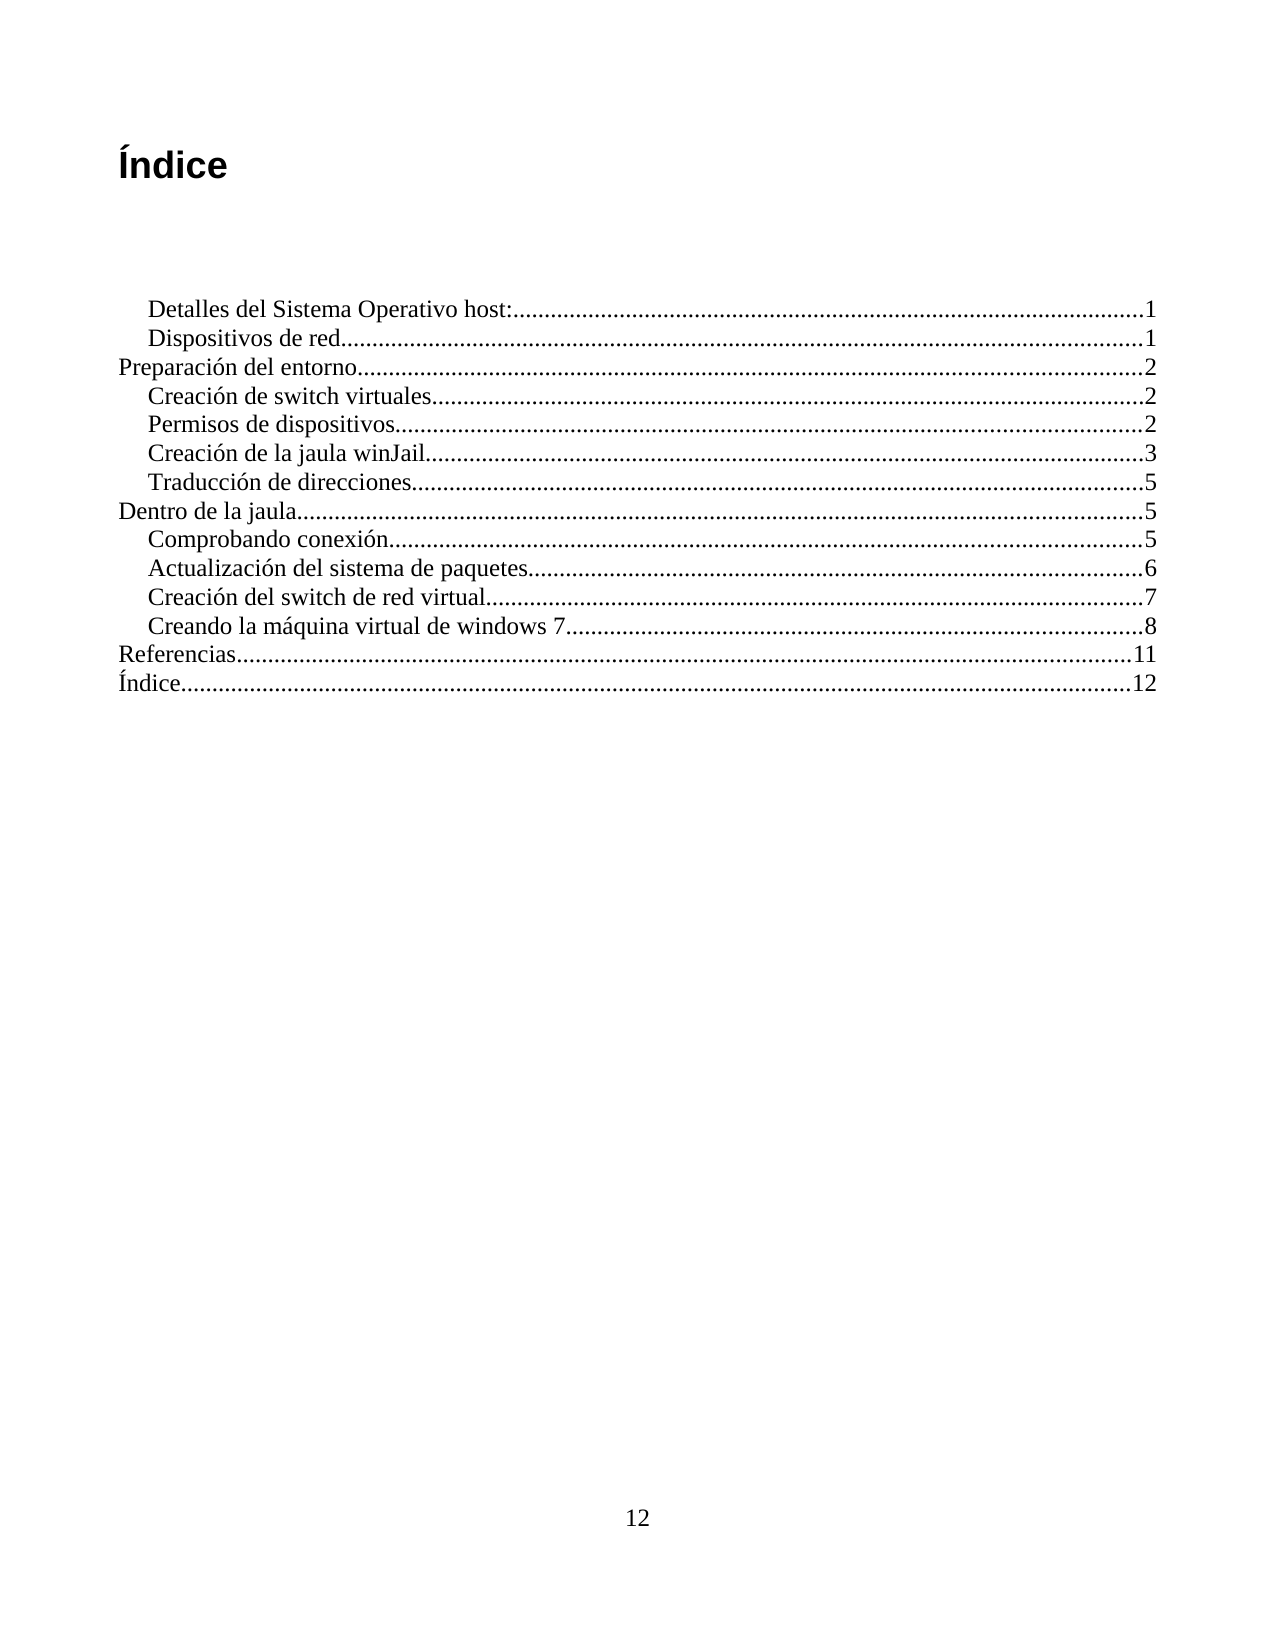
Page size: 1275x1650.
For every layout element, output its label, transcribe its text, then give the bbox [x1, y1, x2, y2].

text Preparación del entorno 2 [118, 352, 1157, 381]
text Detalles del Sistema Operativo host: 1 [148, 294, 1157, 323]
text Dispositivos de red 1 [148, 323, 1157, 352]
text Dentro de la jaula 5 [118, 496, 1157, 524]
text Creación de switch virtuales 2 [148, 381, 1157, 409]
text Actualización del sistema de paquetes 6 [148, 553, 1157, 582]
text Creación de la jaula winJail 3 [148, 438, 1157, 467]
text Creando la máquina virtual de windows 7 8 [148, 611, 1157, 639]
text Índice 12 [118, 668, 1157, 697]
subtitle Índice [118, 143, 1157, 187]
text Referencias 11 [118, 639, 1157, 668]
text Traducción de direcciones 5 [148, 467, 1157, 496]
text Creación del switch de red virtual 7 [148, 582, 1157, 611]
text Comprobando conexión 5 [148, 524, 1157, 553]
text Permisos de dispositivos 2 [148, 409, 1157, 438]
